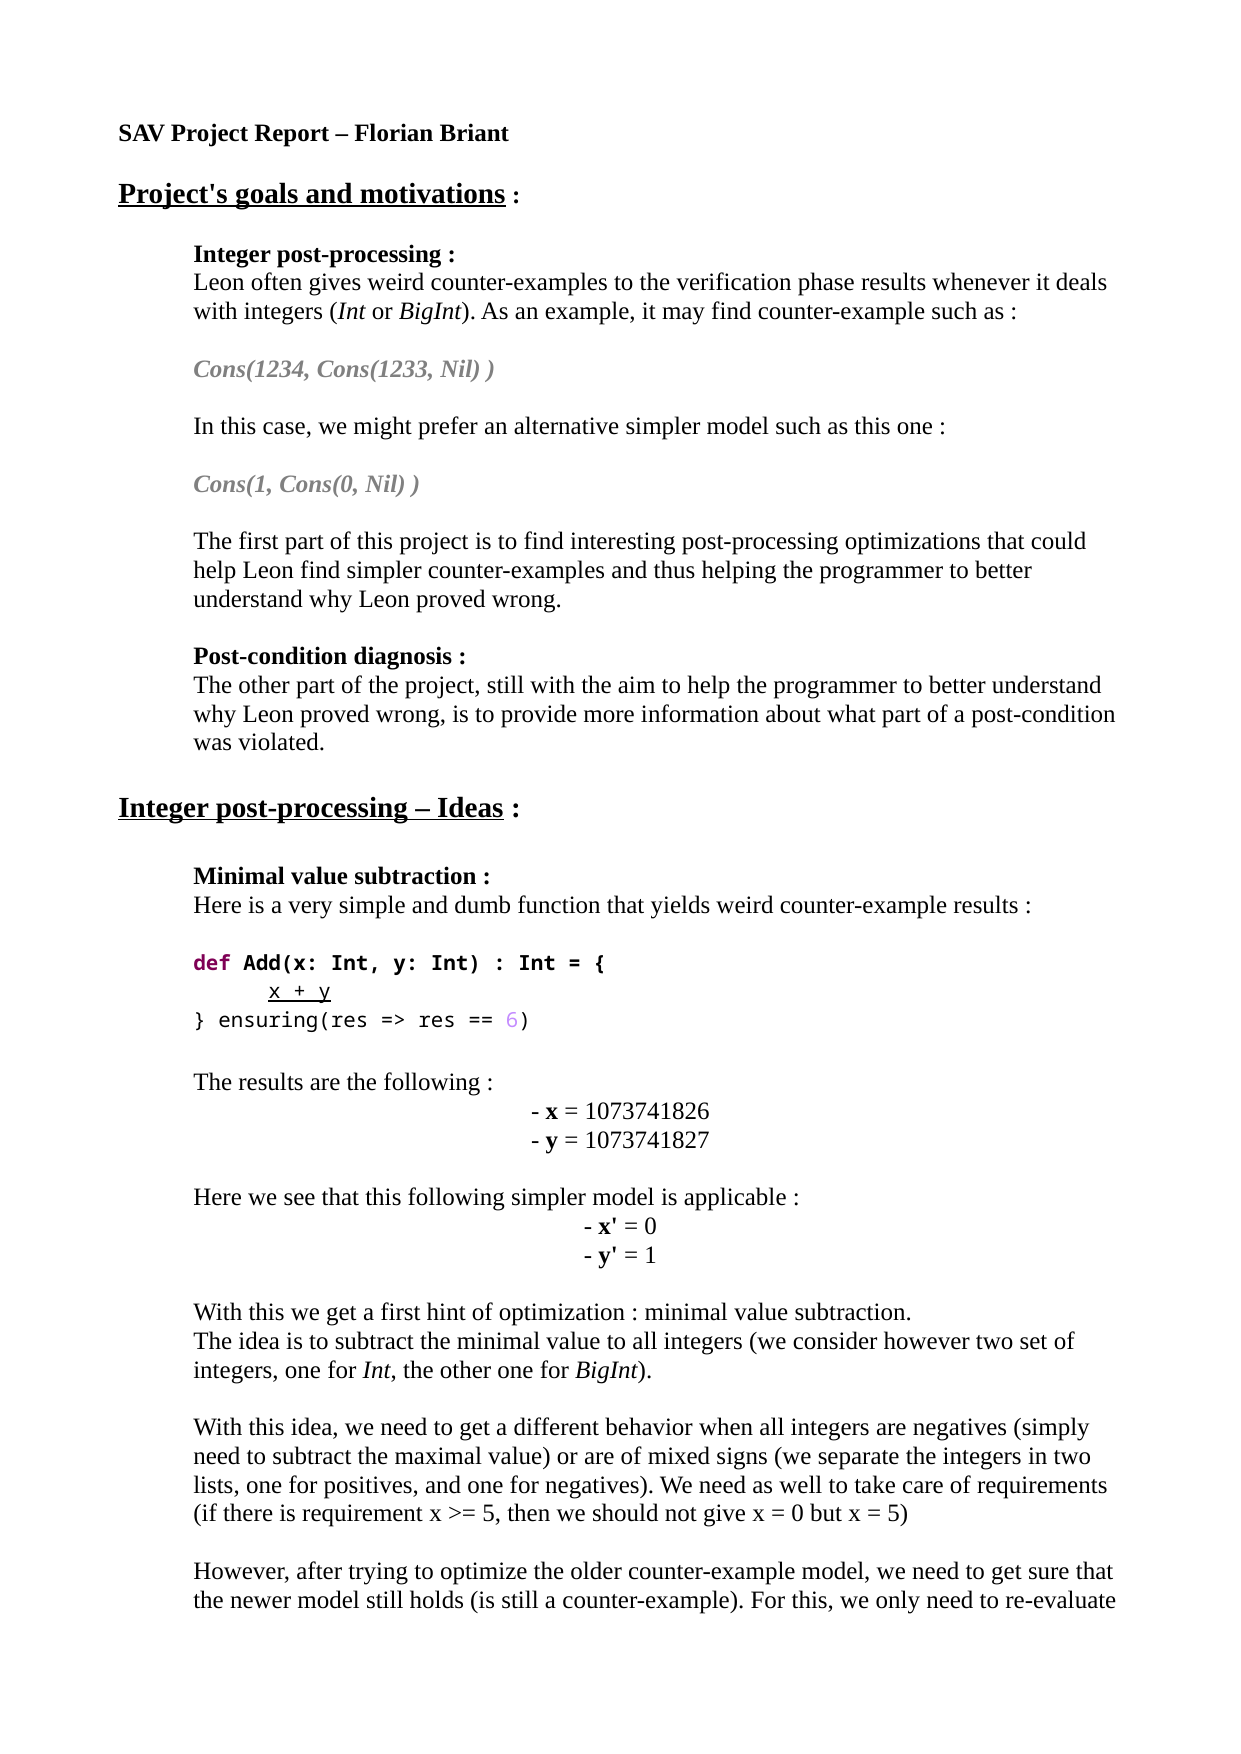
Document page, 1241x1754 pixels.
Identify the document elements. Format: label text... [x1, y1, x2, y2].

text With this we get a first hint of optimization : minimal value subtraction. [118, 1297, 1122, 1326]
text The results are the following : [118, 1067, 1122, 1096]
text def Add(x: Int, y: Int) : Int = { [118, 948, 1122, 976]
text - y' = 1 [118, 1240, 1122, 1268]
text } ensuring(res => res == 6) [118, 1005, 1122, 1033]
text - x' = 0 [118, 1211, 1122, 1240]
text However, after trying to optimize the older counter-example model, we need to get sure that the newer model still holds (is still a counter-example). For this, we only need to re-evaluate [118, 1556, 1122, 1613]
text - y = 1073741827 [118, 1125, 1122, 1153]
text Post-condition diagnosis : [118, 641, 1122, 670]
text Minimal value subtraction : [118, 857, 1122, 890]
text Project's goals and motivations : [118, 176, 1122, 210]
text Integer post-processing : Leon often gives weird counter-examples to the verification phase results whenever it deals with integers (Int or BigInt). As an example, it may find counter-example such as : Cons(1234, Cons(1233, Nil) ) [118, 239, 1122, 382]
text Here we see that this following simpler model is applicable : [118, 1182, 1122, 1211]
text With this idea, we need to get a different behavior when all integers are negatives (simply need to subtract the maximal value) or are of mixed signs (we separate the integers in two lists, one for positives, and one for negatives). We need as well to take care of requirements (if there is requirement x >= 5, then we should not give x = 0 but x = 5) [118, 1412, 1122, 1527]
text Here is a very simple and dumb function that yields weird counter-example results : [118, 890, 1122, 919]
text The other part of the project, still with the aim to help the programmer to better understand why Leon proved wrong, is to provide more information about what part of a post-condition was violated. [118, 670, 1122, 756]
text x + y [118, 976, 1122, 1005]
text Cons(1, Cons(0, Nil) ) [118, 469, 1122, 497]
text The first part of this project is to find interesting post-processing optimizations that could help Leon find simpler counter-examples and thus helping the programmer to better understand why Leon proved wrong. [118, 526, 1122, 612]
text The idea is to subtract the minimal value to all integers (we consider however two set of integers, one for Int, the other one for BigInt). [118, 1326, 1122, 1383]
text In this case, we might prefer an alternative simpler model such as this one : [118, 411, 1122, 440]
text Integer post-processing – Ideas : [118, 790, 1122, 823]
text - x = 1073741826 [118, 1096, 1122, 1125]
